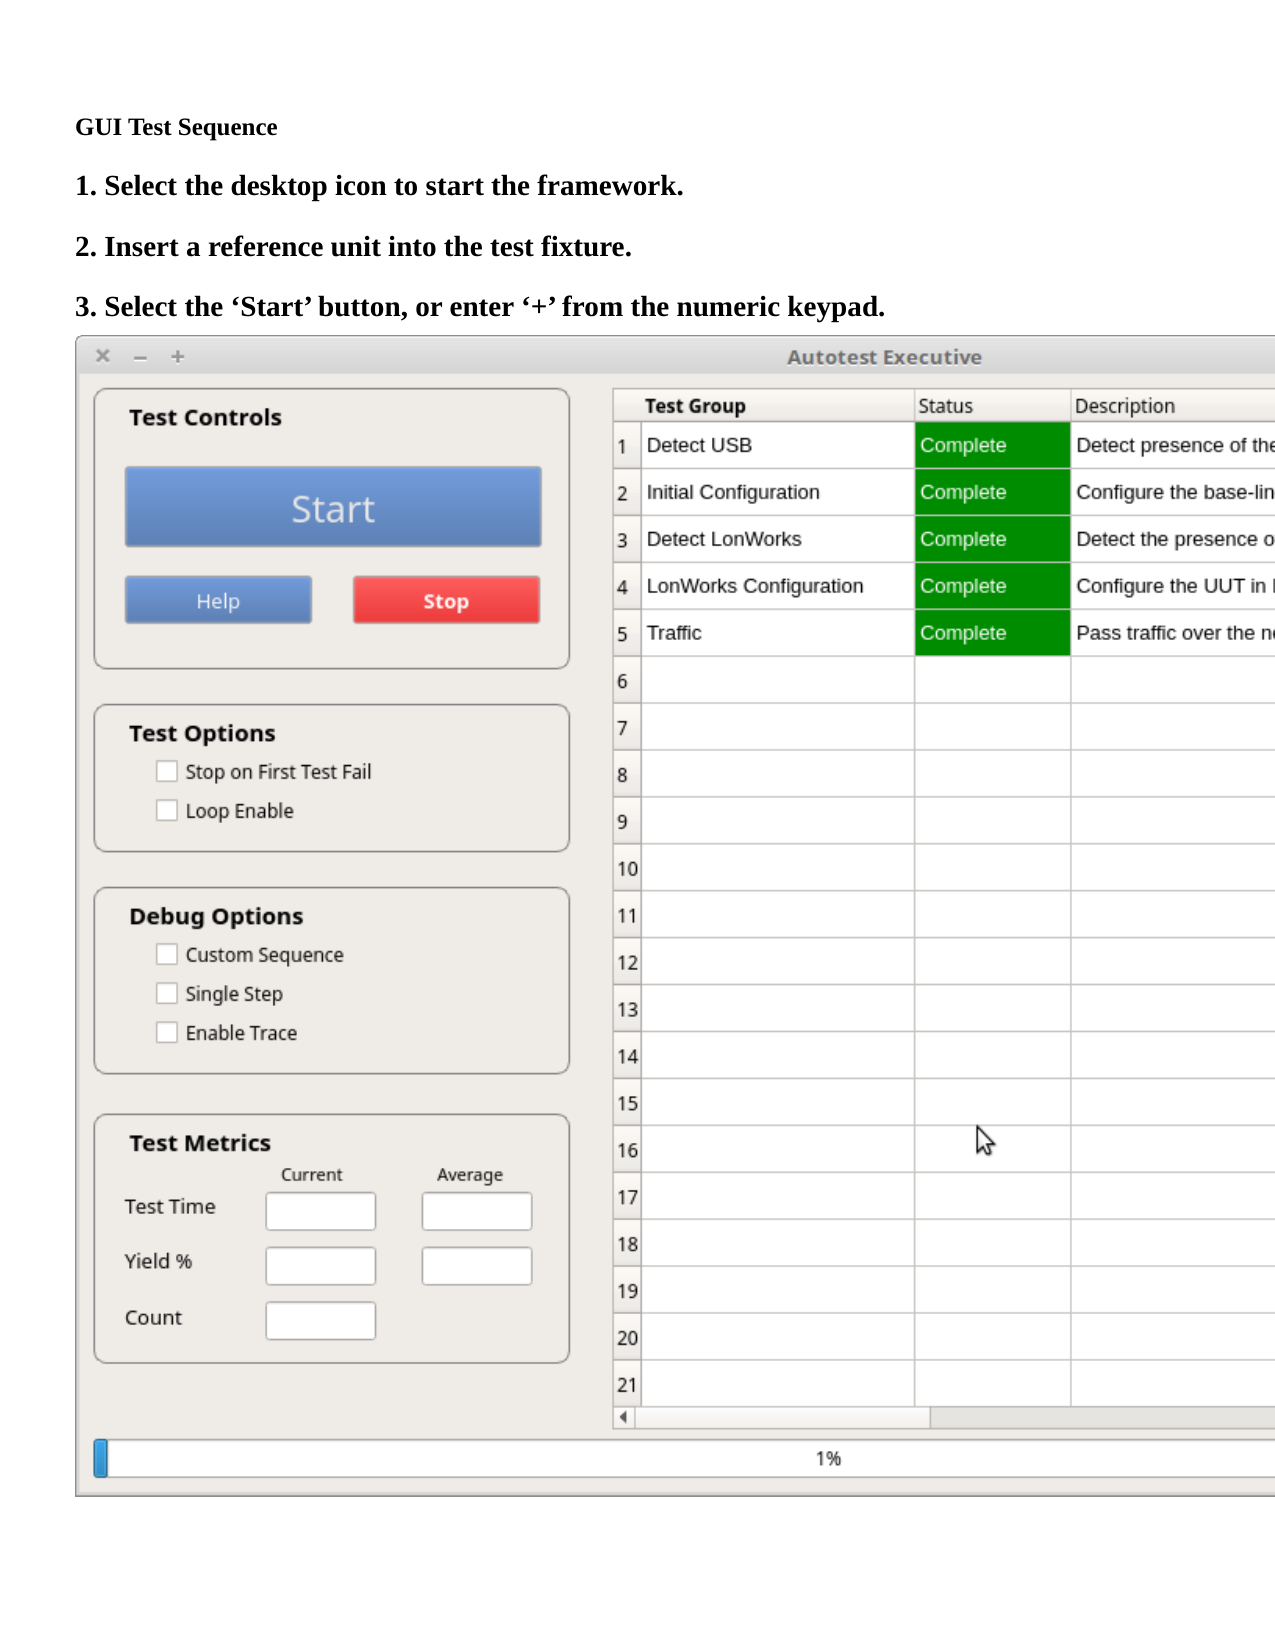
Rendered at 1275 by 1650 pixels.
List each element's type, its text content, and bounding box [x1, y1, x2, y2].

picture [75, 335, 1275, 1497]
subtitle 2. Insert a reference unit into the test fixture. [75, 229, 1200, 262]
subtitle GUI Test Sequence [75, 112, 1200, 141]
subtitle 3. Select the ‘Start’ button, or enter ‘+’ from the numeric keypad. [75, 289, 1200, 323]
subtitle 1. Select the desktop icon to start the framework. [75, 168, 1200, 202]
